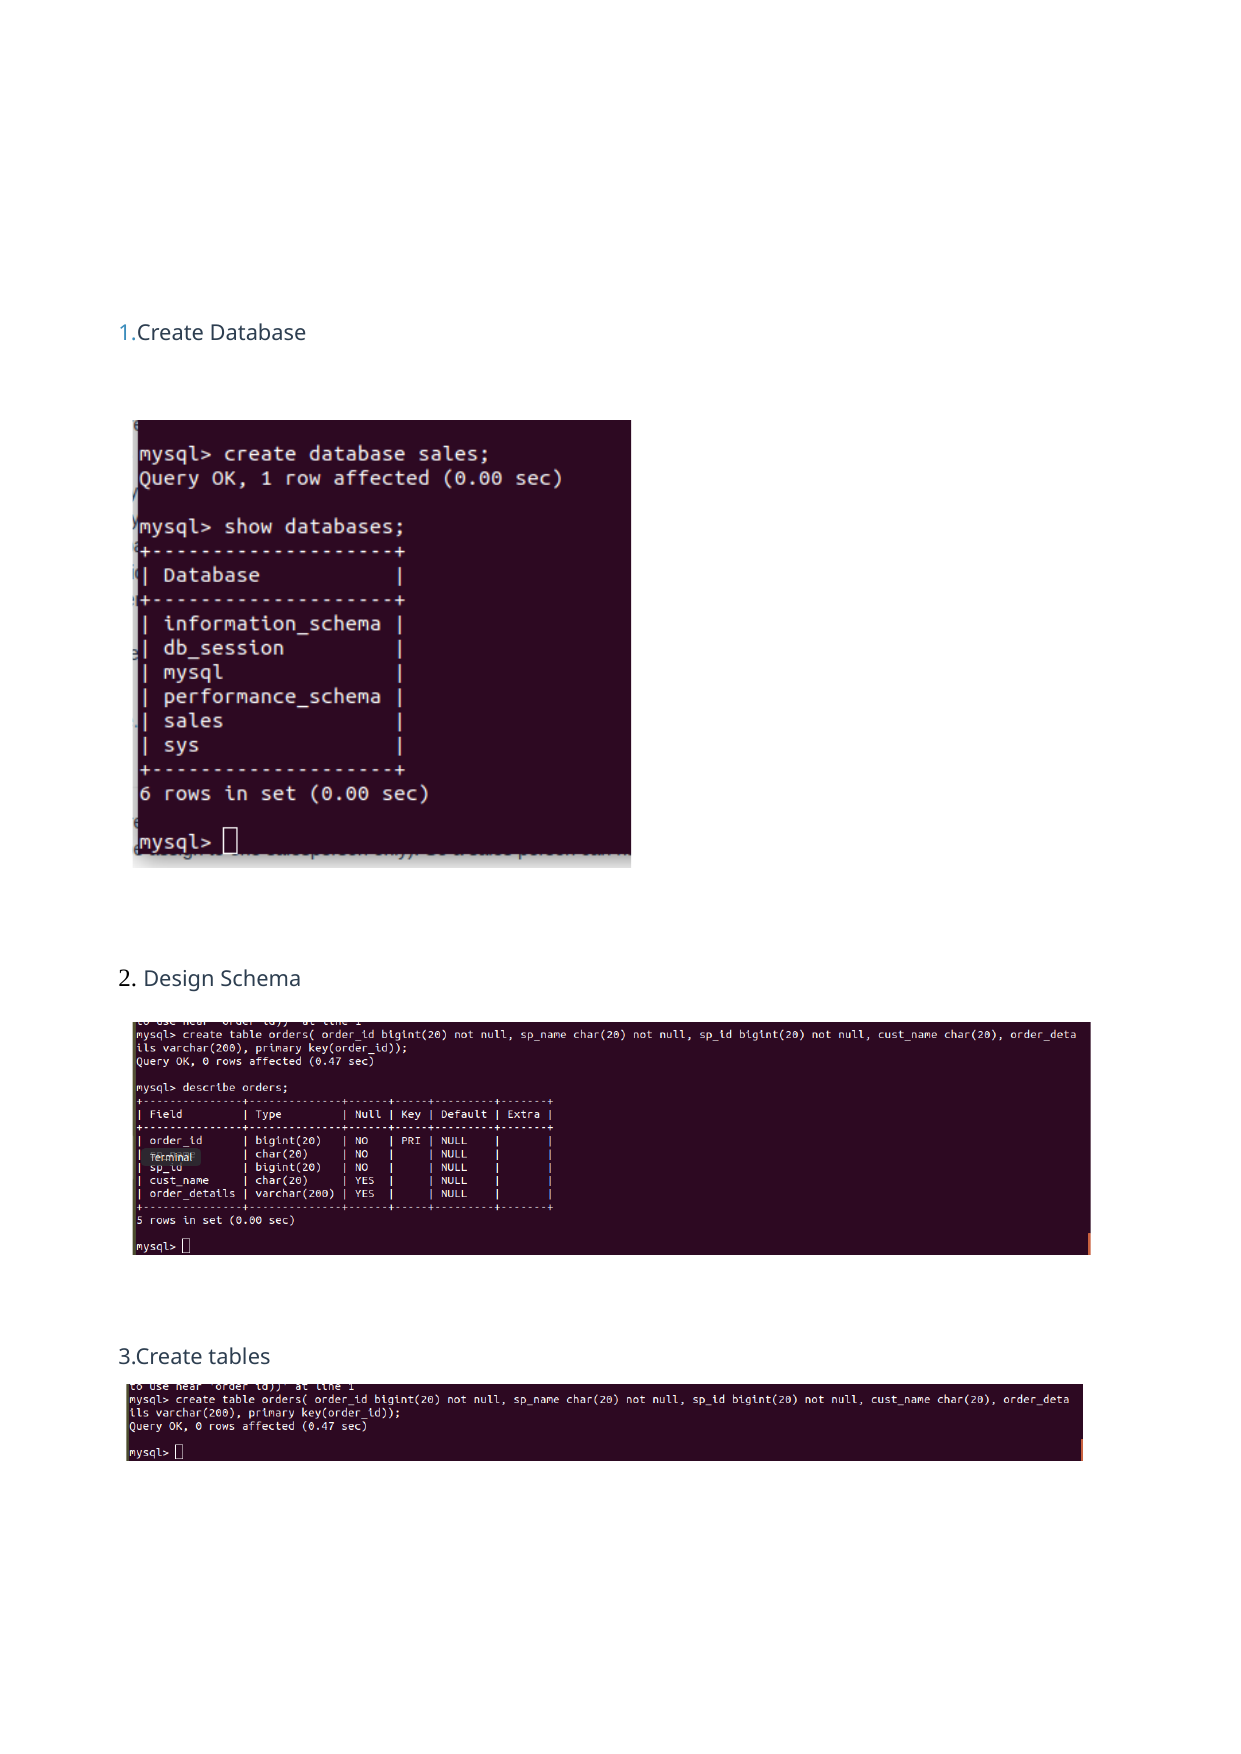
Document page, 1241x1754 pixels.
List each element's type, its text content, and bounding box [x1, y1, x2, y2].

picture [132, 1022, 1091, 1255]
text 1.Create Database [118, 317, 1122, 347]
picture [132, 420, 488, 868]
text 3.Create tables [118, 1341, 1122, 1371]
text 2. Design Schema [118, 963, 1122, 993]
